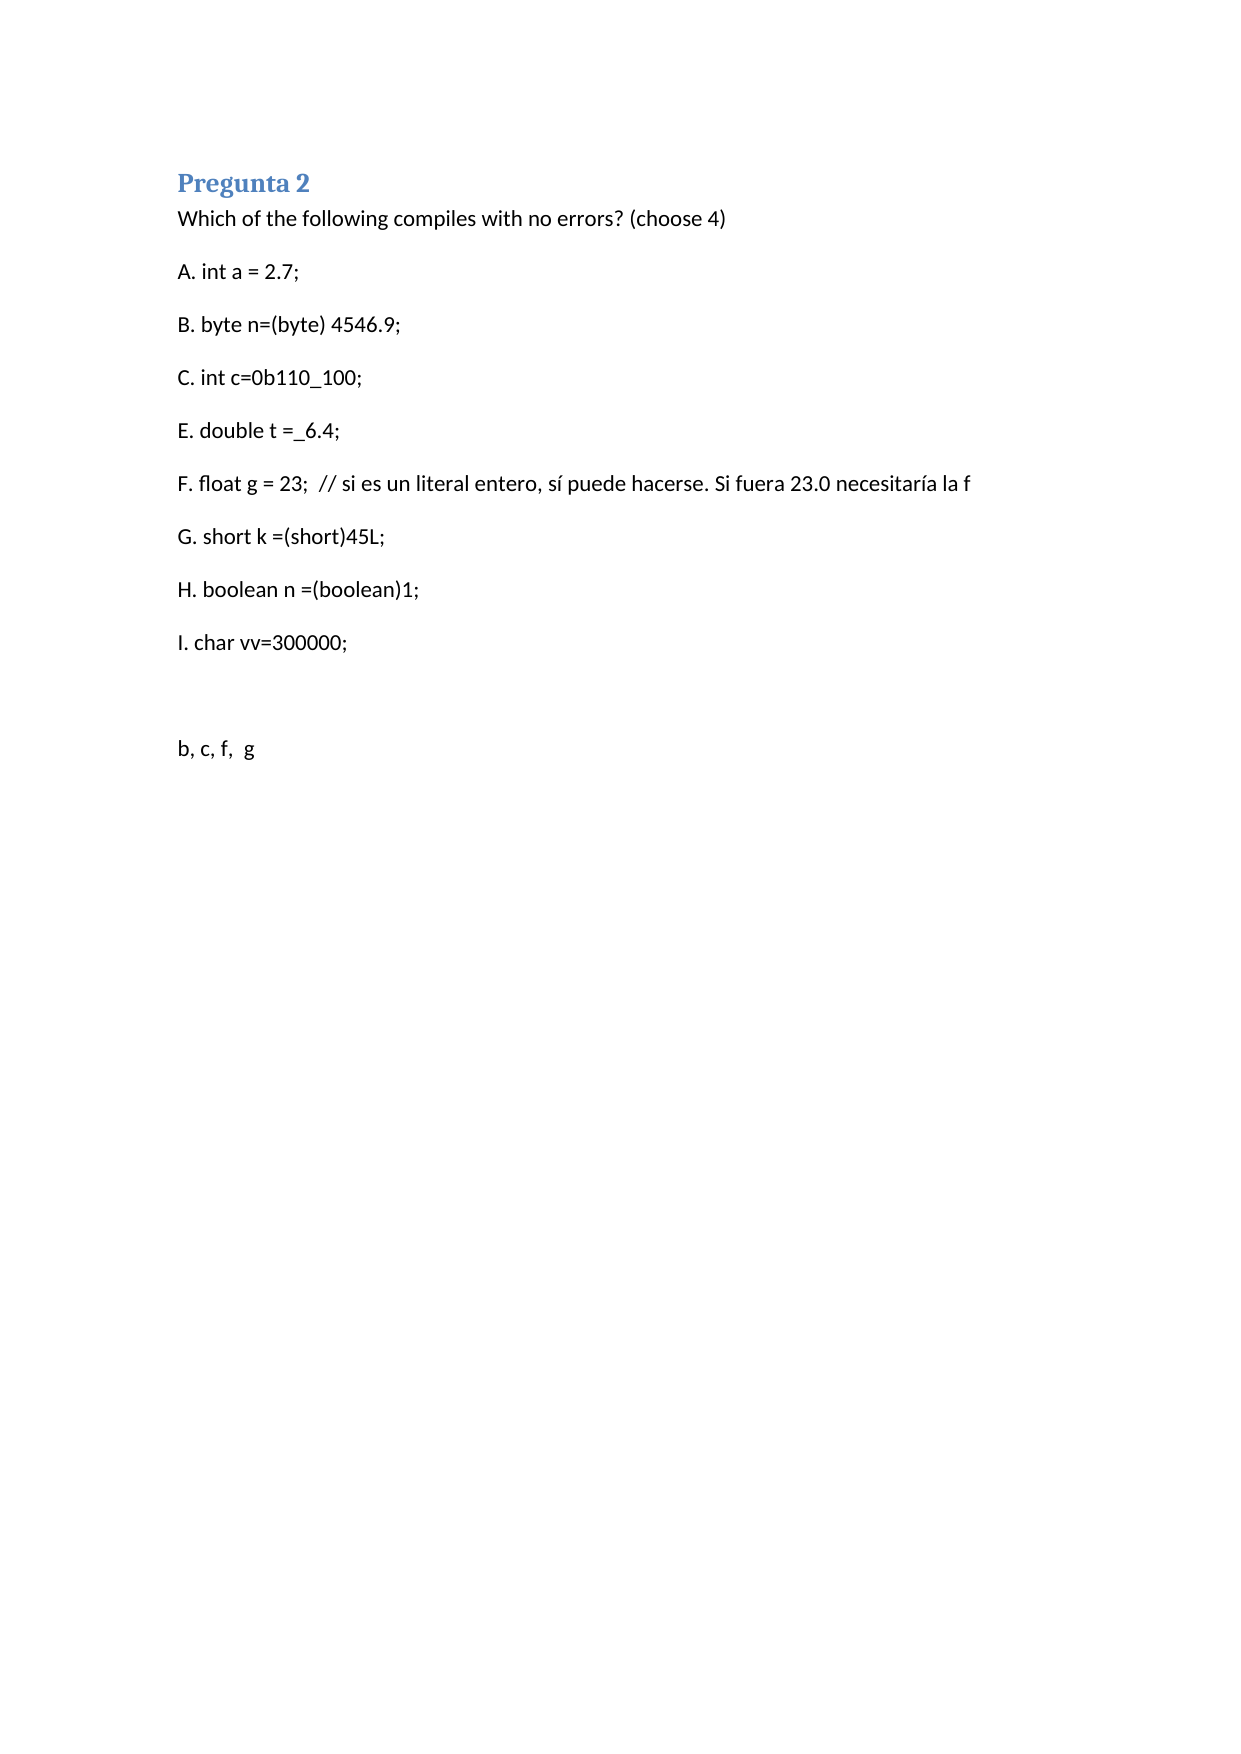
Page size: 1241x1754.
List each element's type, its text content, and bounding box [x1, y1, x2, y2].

subtitle Pregunta 2 [177, 168, 1063, 199]
text b, c, f, g [177, 734, 1063, 762]
text Which of the following compiles with no errors? (choose 4) [177, 204, 1063, 232]
text H. boolean n =(boolean)1; [177, 575, 1063, 603]
text C. int c=0b110_100; [177, 363, 1063, 391]
text I. char vv=300000; [177, 628, 1063, 656]
text B. byte n=(byte) 4546.9; [177, 310, 1063, 338]
text E. double t =_6.4; [177, 416, 1063, 444]
text F. float g = 23; // si es un literal entero, sí puede hacerse. Si fuera 23.0 necesitaría la f [177, 469, 1063, 497]
text G. short k =(short)45L; [177, 522, 1063, 550]
text A. int a = 2.7; [177, 257, 1063, 285]
